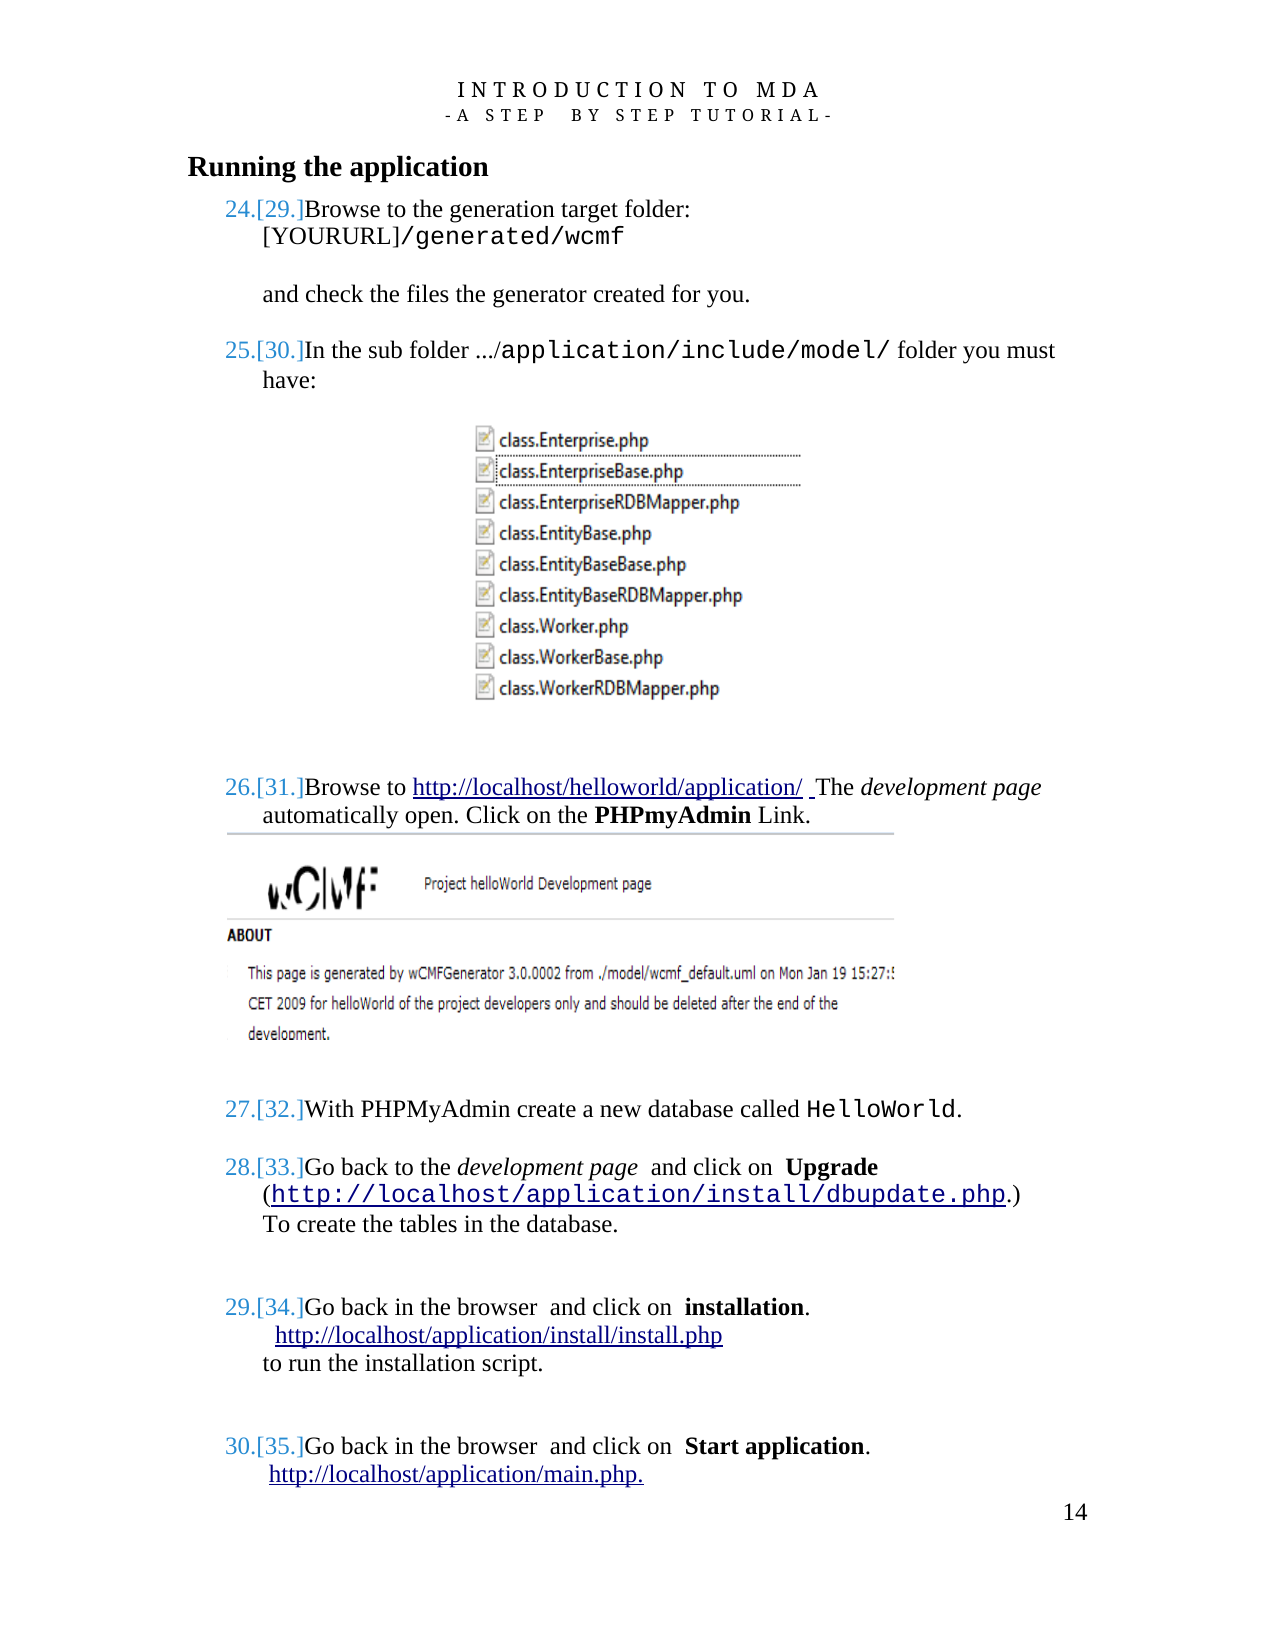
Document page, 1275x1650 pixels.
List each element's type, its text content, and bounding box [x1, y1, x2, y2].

list With PHPMyAdmin create a new database called HelloWorld. [225, 1095, 1087, 1153]
list Browse to the generation target folder: [YOURURL]/generated/wcmf and check the files the generator created for you. [225, 195, 1087, 336]
list Go back to the development page and click on Upgrade (http://localhost/application/install/dbupdate.php.) To create the tables in the database. [225, 1153, 1087, 1266]
list Go back in the browser and click on installation. http://localhost/application/install/install.php to run the installation script. [225, 1293, 1087, 1377]
list Go back in the browser and click on Start application. http://localhost/application/main.php. [225, 1432, 1087, 1487]
list Browse to http://localhost/helloworld/application/ The development page automatically open. Click on the PHPmyAdmin Link. [225, 773, 1087, 1095]
picture [473, 421, 802, 718]
list In the sub folder .../application/include/model/ folder you must have: [225, 336, 1087, 421]
subtitle Running the application [187, 150, 1087, 182]
picture [227, 832, 895, 1040]
